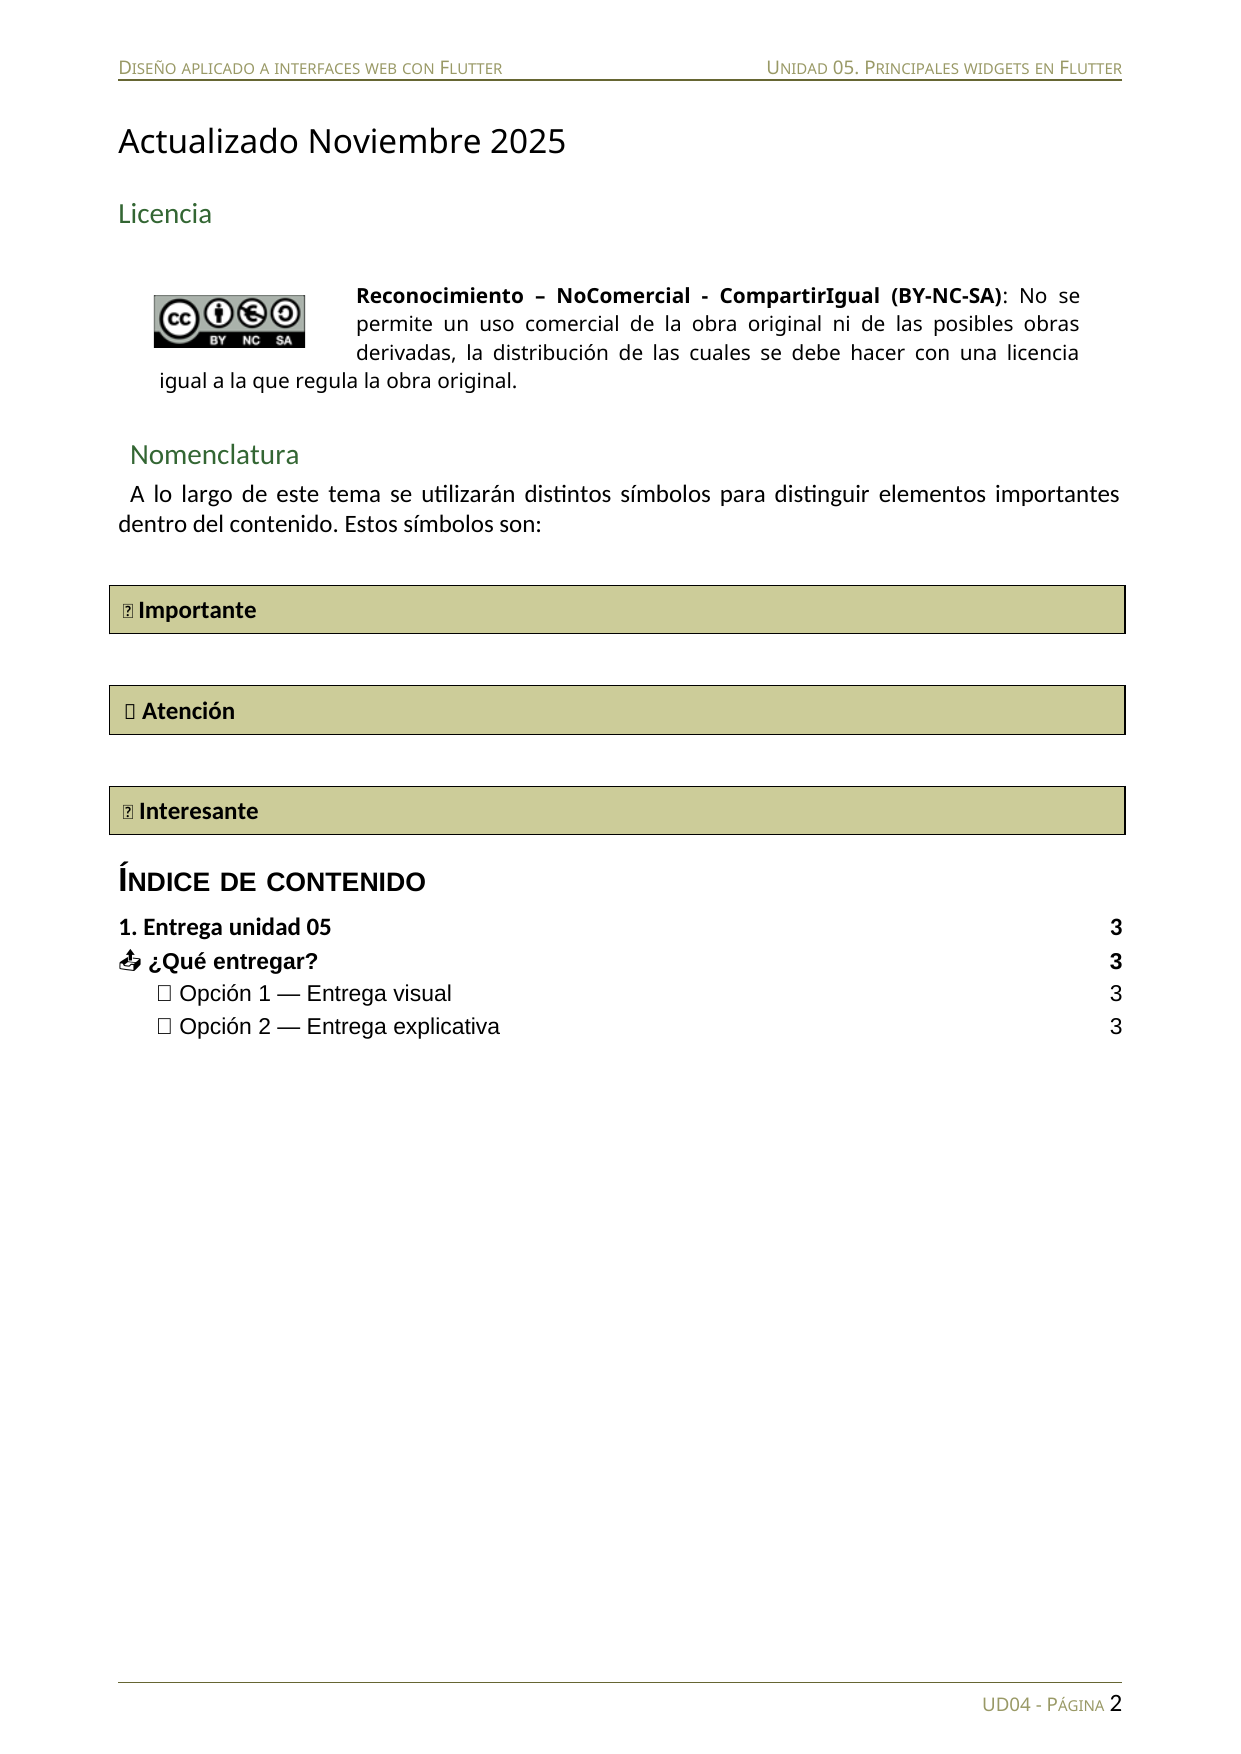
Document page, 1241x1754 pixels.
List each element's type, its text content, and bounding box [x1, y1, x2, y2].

text 1. Entrega unidad 05 3 [118, 911, 1122, 942]
text ✅ Opción 1 — Entrega visual 3 [156, 980, 1122, 1007]
text ✅ Opción 2 — Entrega explicativa 3 [156, 1013, 1122, 1039]
text A lo largo de este tema se utilizarán distintos símbolos para distinguir elementos importantes dentro del contenido. Estos símbolos son: [118, 478, 1122, 539]
text Actualizado Noviembre 2025 [118, 118, 1122, 163]
text Licencia [118, 196, 1122, 231]
text Nomenclatura [118, 436, 1122, 472]
text Reconocimiento – NoComercial - CompartirIgual (BY-NC-SA): No se permite un uso comercial de la obra original ni de las posibles obras derivadas, la distribución de las cuales se debe hacer con una licencia igual a la que regula la obra original. [159, 281, 1080, 395]
text ❕ Atención [110, 686, 1124, 734]
text Índice de contenido [118, 860, 1122, 898]
text 💬 Interesante [110, 787, 1124, 834]
text 📖 Importante [110, 586, 1124, 633]
text 📤 ¿Qué entregar? 3 [118, 948, 1122, 974]
picture [153, 295, 306, 348]
